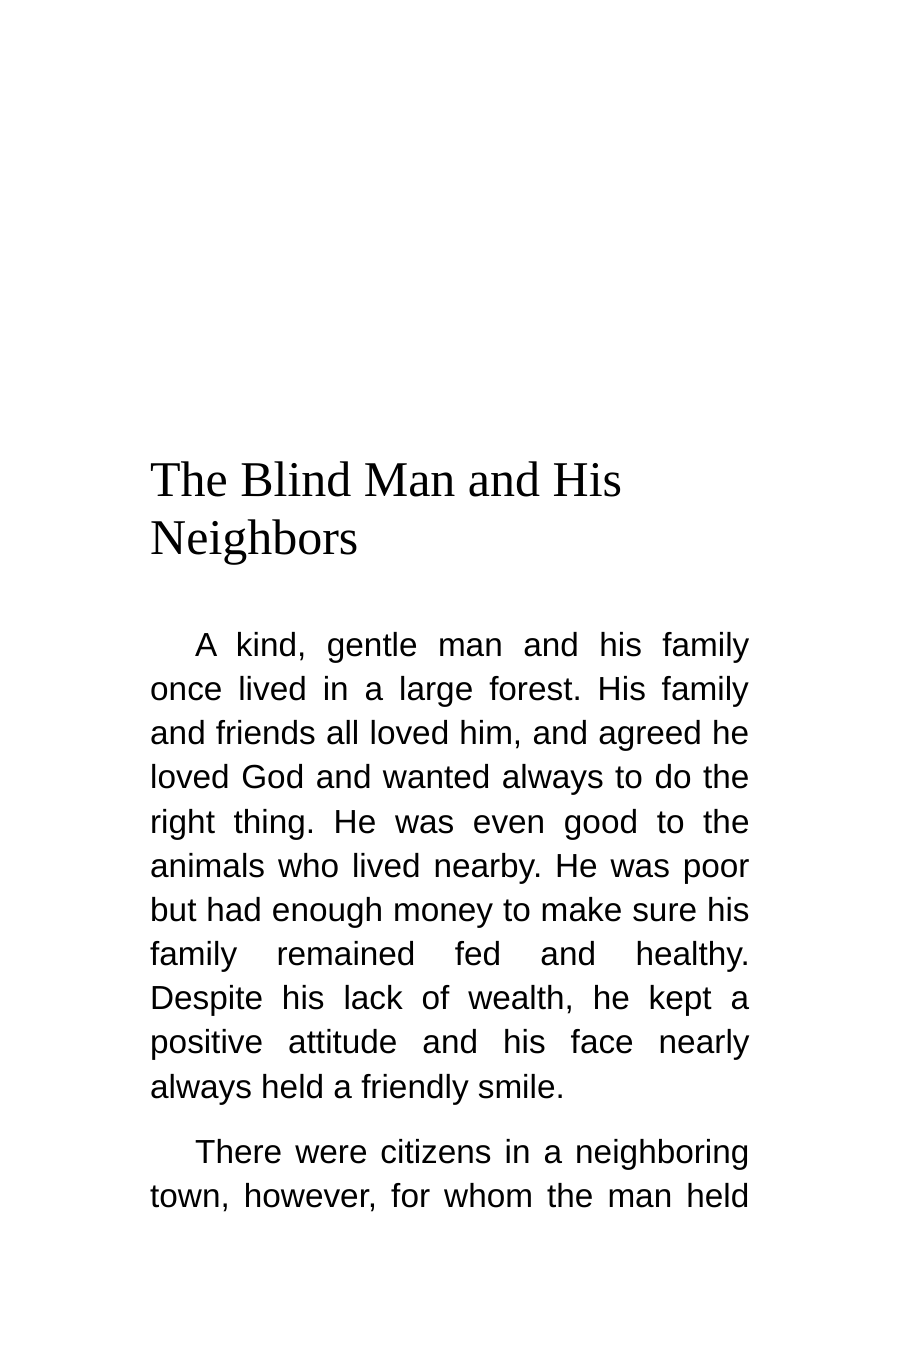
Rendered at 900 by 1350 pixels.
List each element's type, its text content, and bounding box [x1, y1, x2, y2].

text There were citizens in a neighboring town, however, for whom the man held [150, 1132, 750, 1214]
text A kind, gentle man and his family once lived in a large forest. His family and friends all loved him, and agreed he loved God and wanted always to do the right thing. He was even good to the animals who lived nearby. He was poor but had enough money to make sure his family remained fed and healthy. Despite his lack of wealth, he kept a positive attitude and his face nearly always held a friendly smile. [150, 625, 750, 1105]
title The Blind Man and His Neighbors [150, 450, 750, 565]
